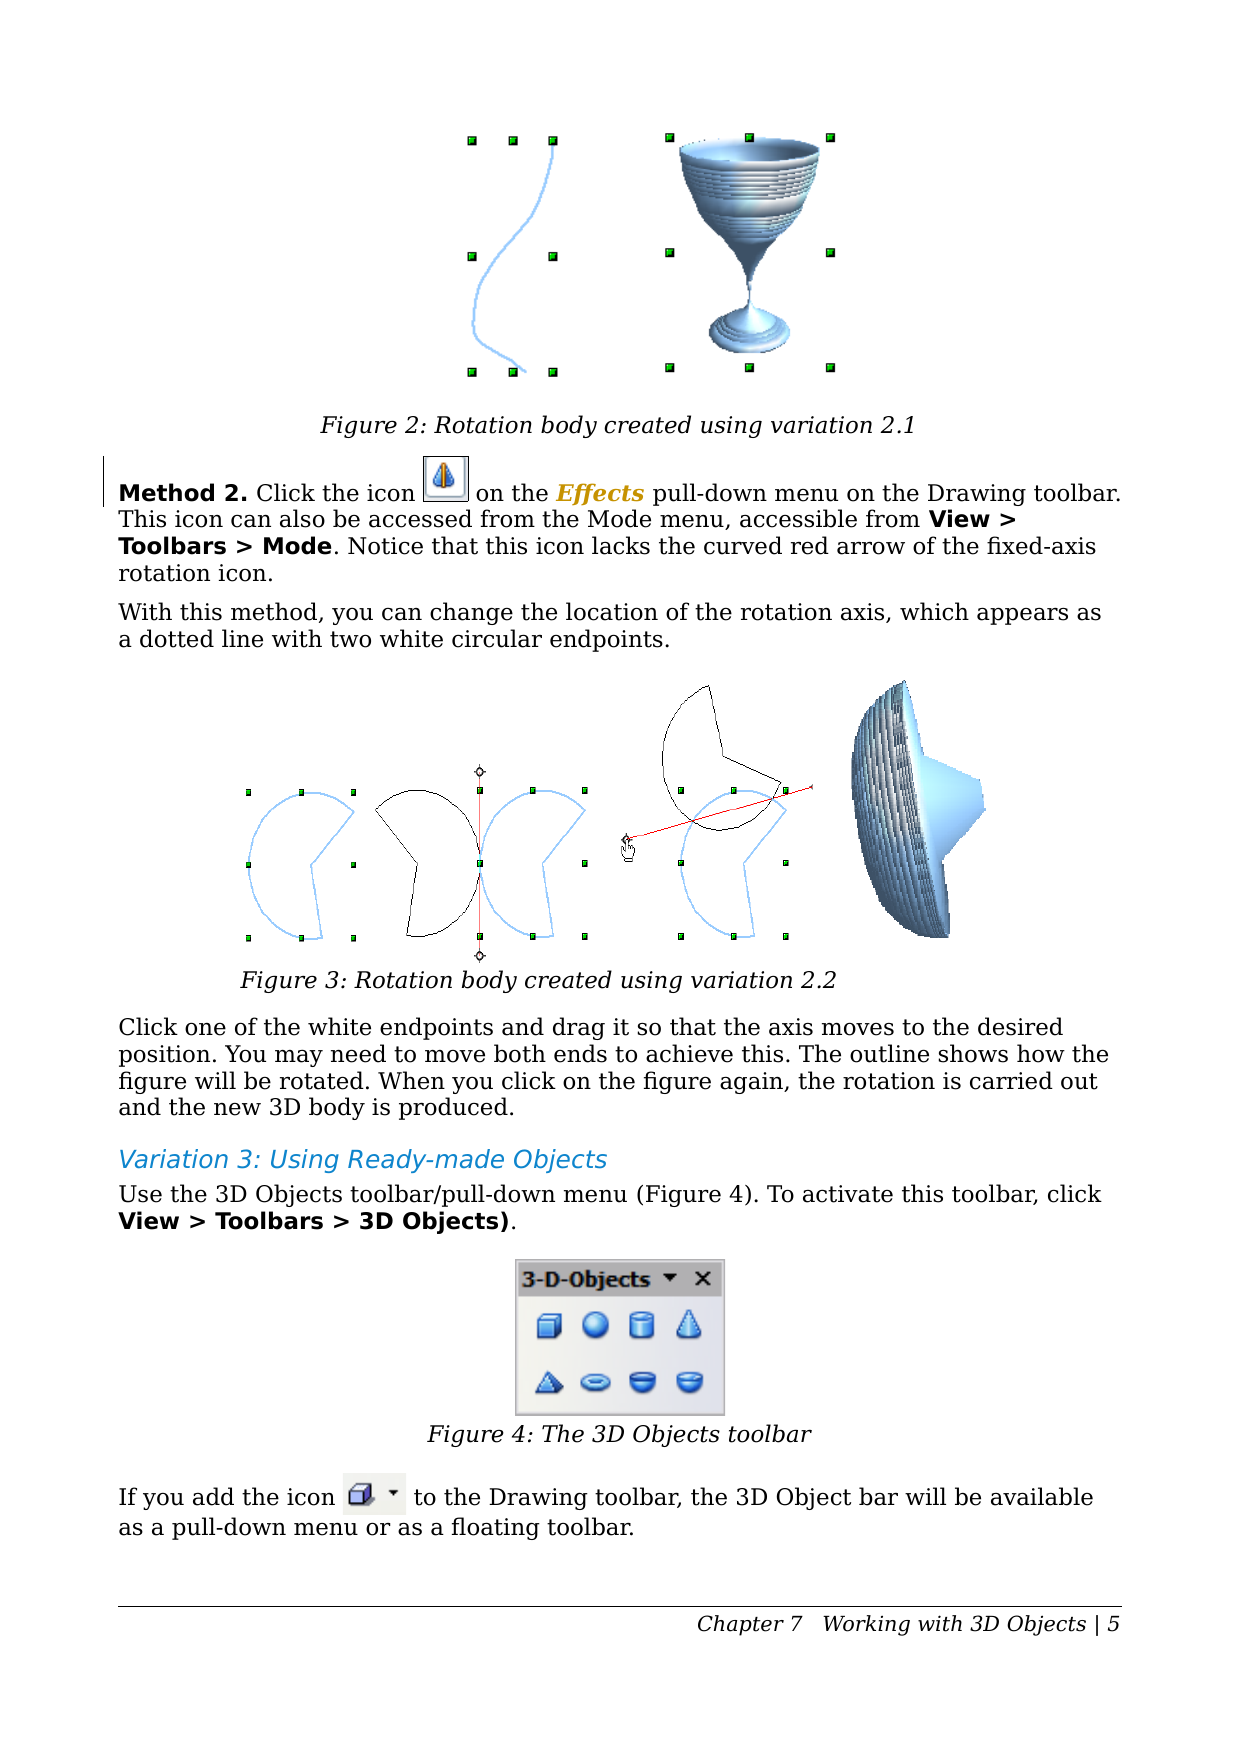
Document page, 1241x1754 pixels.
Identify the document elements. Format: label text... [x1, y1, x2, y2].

text Use the 3D Objects toolbar/pull-down menu (Figure 4). To activate this toolbar, click View > Toolbars > 3D Objects). [118, 1181, 1122, 1234]
picture [424, 457, 468, 501]
subtitle Variation 3: Using Ready-made Objects [118, 1146, 1122, 1175]
picture [240, 677, 990, 968]
text Figure 4: The 3D Objects toolbar [410, 1422, 830, 1448]
text If you add the icon to the Drawing toolbar, the 3D Object bar will be available as a pull-down menu or as a floating toolbar. [118, 1473, 1122, 1541]
text Click one of the white endpoints and drag it so that the axis moves to the desired position. You may need to move both ends to achieve this. The outline shows how the figure will be rotated. When you click on the figure again, the rotation is carried out and the new 3D body is produced. [118, 1014, 1122, 1121]
text Method 2. Click the icon on the Effects pull-down menu on the Drawing toolbar. This icon can also be accessed from the Mode menu, accessible from View > Toolbars > Mode. Notice that this icon lacks the curved red arrow of the fixed-axis rotation icon. [118, 456, 1122, 587]
list Figure 3: Rotation body created using variation 2.2 [240, 677, 1000, 994]
text Figure 2: Rotation body created using variation 2.1 [306, 412, 935, 439]
picture [515, 1259, 726, 1416]
text With this method, you can change the location of the rotation axis, which appears as a dotted line with two white circular endpoints. [118, 599, 1122, 652]
